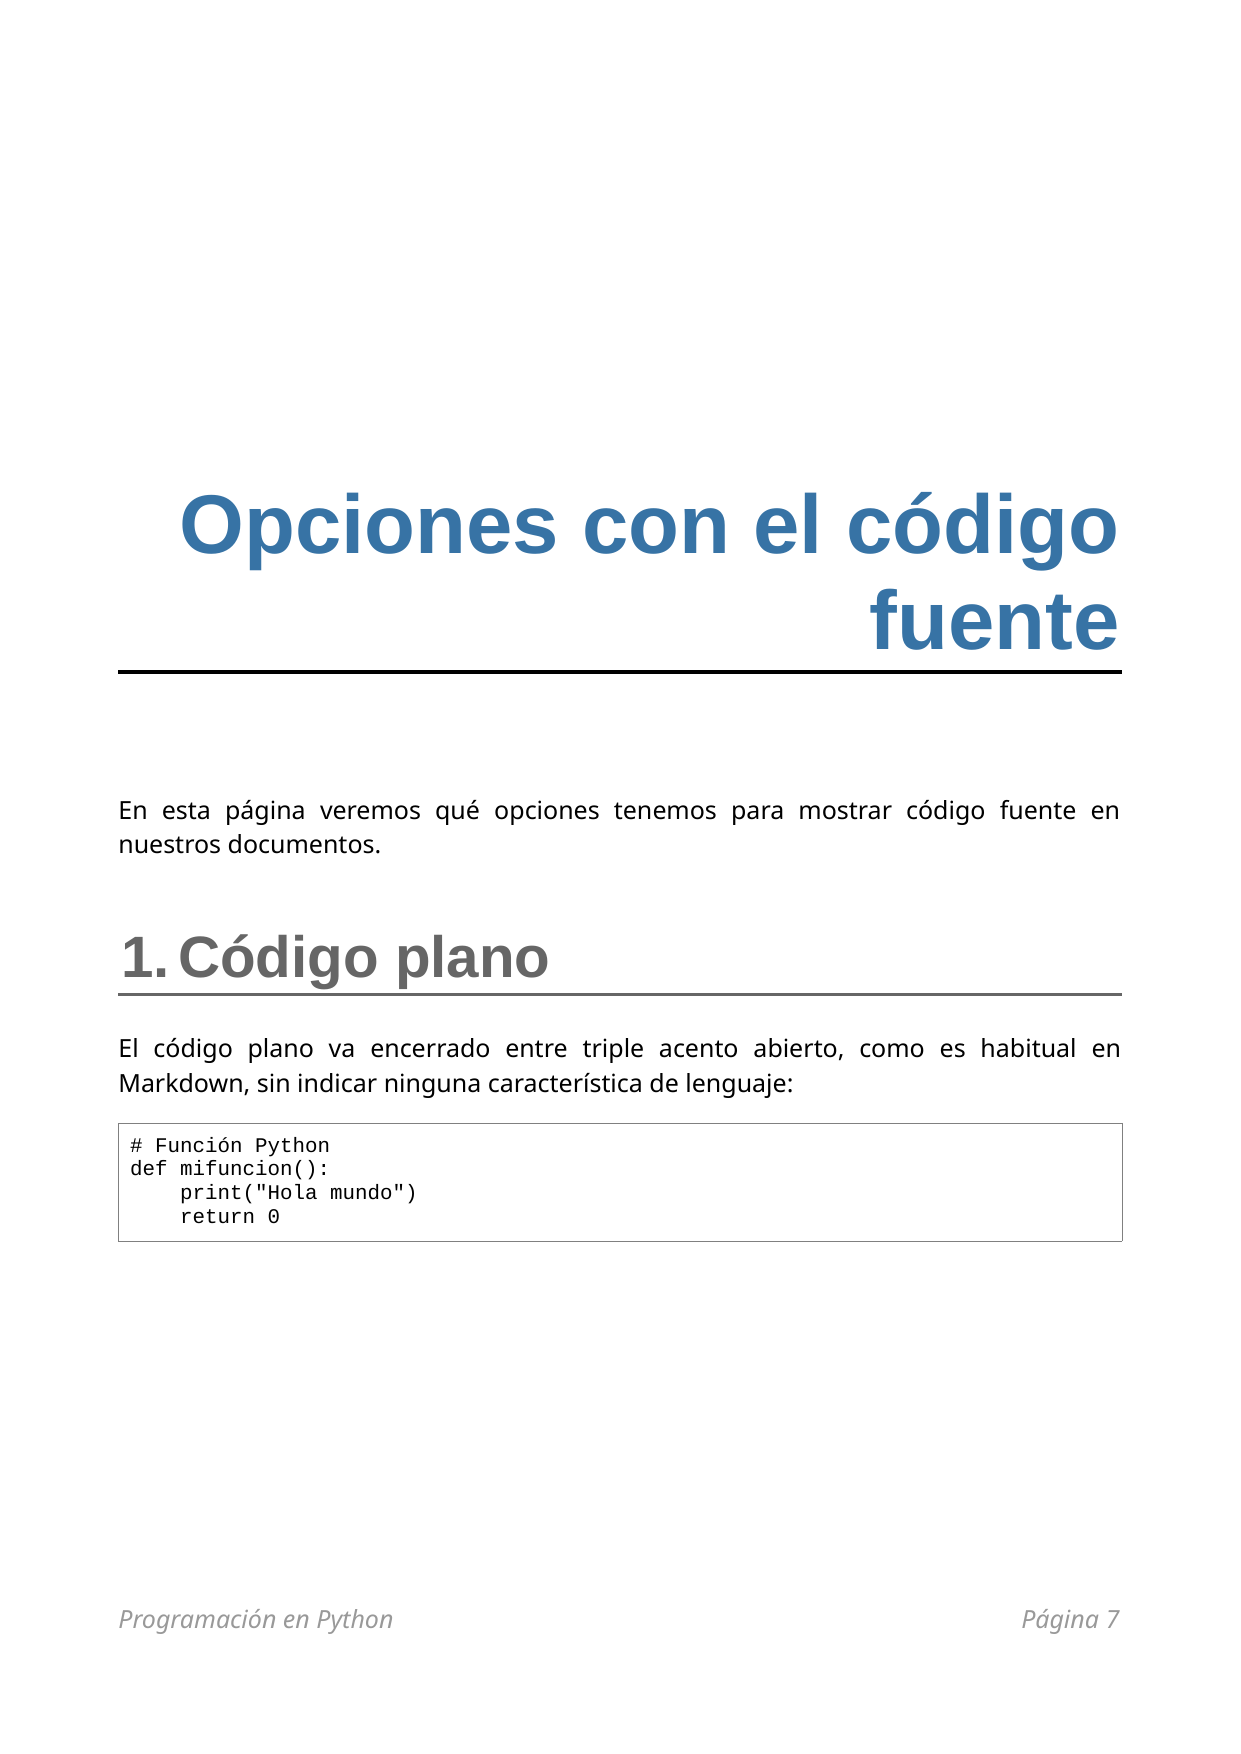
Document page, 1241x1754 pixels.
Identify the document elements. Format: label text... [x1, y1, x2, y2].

text return 0 [119, 1194, 1122, 1241]
text # Función Python [119, 1124, 1122, 1147]
subtitle Opciones con el código fuente [118, 472, 1122, 670]
text def mifuncion(): [119, 1147, 1122, 1170]
text En esta página veremos qué opciones tenemos para mostrar código fuente en nuestros documentos. [118, 792, 1122, 861]
text El código plano va encerrado entre triple acento abierto, como es habitual en Markdown, sin indicar ninguna característica de lenguaje: [118, 1031, 1122, 1099]
subtitle Código plano [118, 919, 1122, 993]
text print("Hola mundo") [119, 1170, 1122, 1194]
